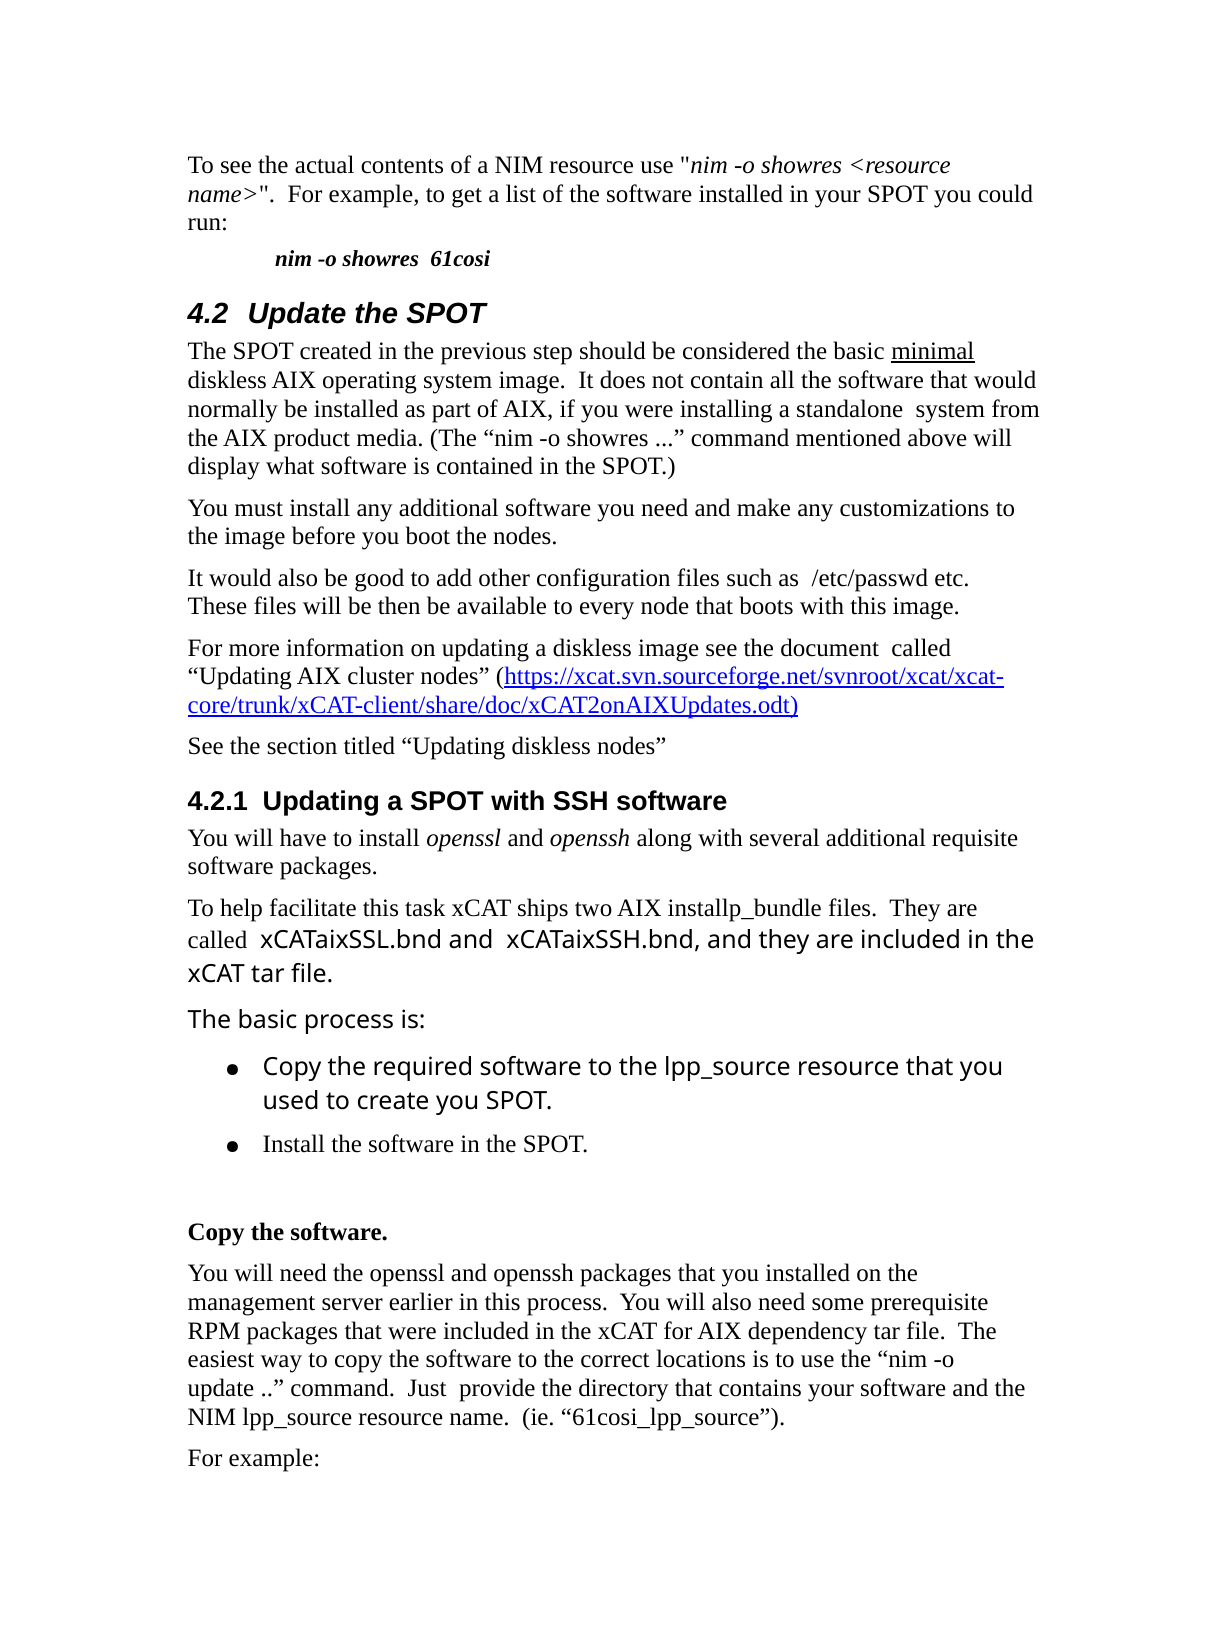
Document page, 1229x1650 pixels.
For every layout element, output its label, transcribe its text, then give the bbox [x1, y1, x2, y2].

text It would also be good to add other configuration files such as /etc/passwd etc. These files will be then be available to every node that boots with this image. [187, 563, 1041, 620]
text You will need the openssl and openssh packages that you installed on the management server earlier in this process. You will also need some prerequisite RPM packages that were included in the xCAT for AIX dependency tar file. The easiest way to copy the software to the correct locations is to use the “nim -o update ..” command. Just provide the directory that contains your software and the NIM lpp_source resource name. (ie. “61cosi_lpp_source”). [187, 1258, 1041, 1431]
subtitle Update the SPOT [187, 297, 1041, 330]
text For more information on updating a diskless image see the document called “Updating AIX cluster nodes” (https://xcat.svn.sourceforge.net/svnroot/xcat/xcat-core/trunk/xCAT-client/share/doc/xCAT2onAIXUpdates.odt) [187, 633, 1041, 719]
text For example: [187, 1443, 1041, 1472]
text You will have to install openssl and openssh along with several additional requisite software packages. [187, 823, 1041, 880]
text To see the actual contents of a NIM resource use "nim -o showres <resource name>". For example, to get a list of the software installed in your SPOT you could run: [187, 150, 1041, 236]
text You must install any additional software you need and make any customizations to the image before you boot the nodes. [187, 493, 1041, 550]
text See the section titled “Updating diskless nodes” [187, 731, 1041, 760]
list The SPOT created in the previous step should be considered the basic minimal diskless AIX operating system image. It does not contain all the software that would normally be installed as part of AIX, if you were installing a standalone system from the AIX product media. (The “nim -o showres ...” command mentioned above will display what software is contained in the SPOT.) [150, 336, 1041, 480]
text Copy the software. [187, 1217, 1041, 1246]
list Install the software in the SPOT. [225, 1129, 1041, 1158]
list Copy the required software to the lpp_source resource that you used to create you SPOT. [225, 1048, 1041, 1117]
text To help facilitate this task xCAT ships two AIX installp_bundle files. They are called xCATaixSSL.bnd and xCATaixSSH.bnd, and they are included in the xCAT tar file. [187, 893, 1041, 989]
text nim -o showres 61cosi [187, 245, 1041, 272]
subtitle Updating a SPOT with SSH software [187, 785, 1041, 816]
text The basic process is: [187, 1002, 1041, 1036]
